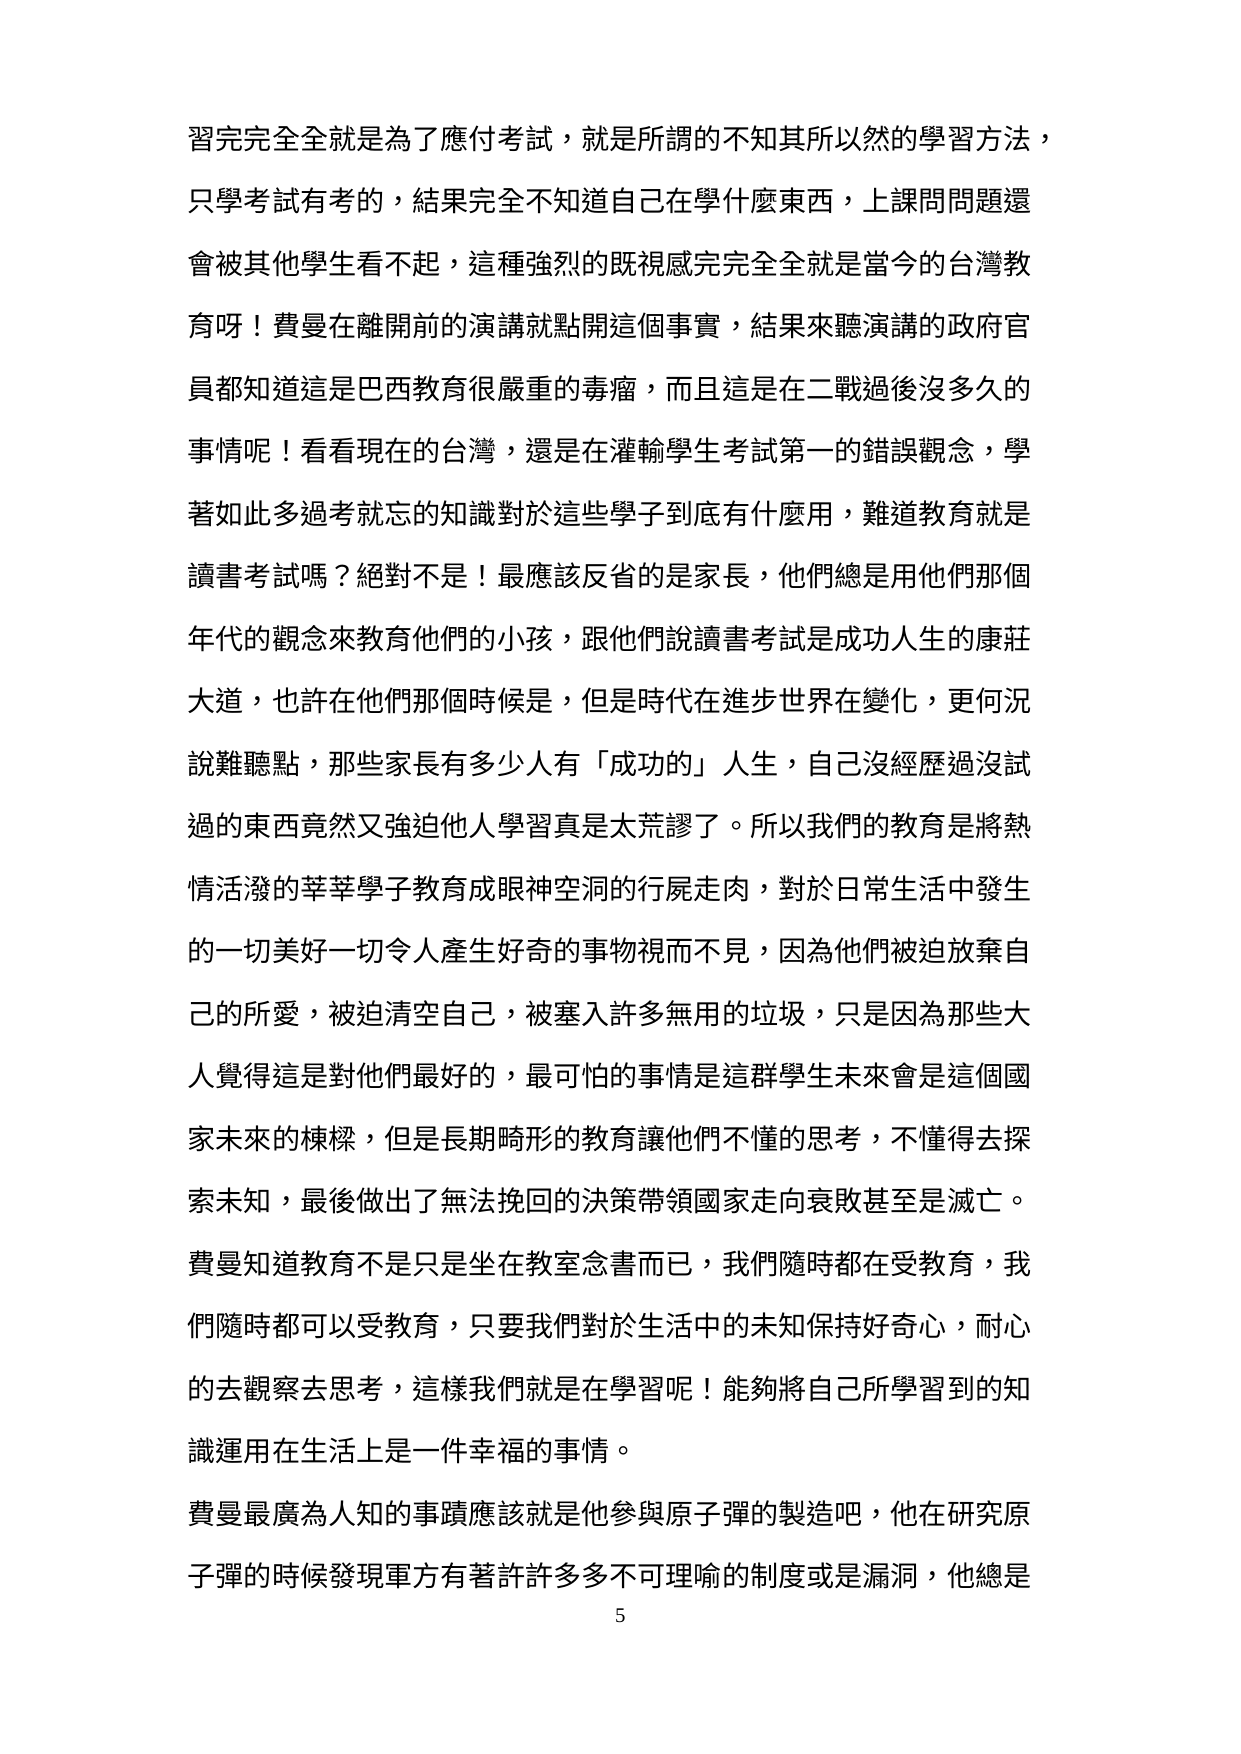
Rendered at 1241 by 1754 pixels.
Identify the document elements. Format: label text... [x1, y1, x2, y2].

text 費曼對於教育的觀點跟我也相當的接近，他到巴西去任教時發現那裏的學生什麼定理原理背得滾瓜爛熟，但是費曼隨便舉一個生活上的會發生的物理現象就馬上考倒那裏的學生了，原因是因為那裏的學生學習完完全全就是為了應付考試，就是所謂的不知其所以然的學習方法，只學考試有考的，結果完全不知道自己在學什麼東西，上課問問題還會被其他學生看不起，這種強烈的既視感完完全全就是當今的台灣教育呀！費曼在離開前的演講就點開這個事實，結果來聽演講的政府官員都知道這是巴西教育很嚴重的毒瘤，而且這是在二戰過後沒多久的事情呢！看看現在的台灣，還是在灌輸學生考試第一的錯誤觀念，學著如此多過考就忘的知識對於這些學子到底有什麼用，難道教育就是讀書考試嗎？絕對不是！最應該反省的是家長，他們總是用他們那個年代的觀念來教育他們的小孩，跟他們說讀書考試是成功人生的康莊大道，也許在他們那個時候是，但是時代在進步世界在變化，更何況說難聽點，那些家長有多少人有「成功的」人生，自己沒經歷過沒試過的東西竟然又強迫他人學習真是太荒謬了。所以我們的教育是將熱情活潑的莘莘學子教育成眼神空洞的行屍走肉，對於日常生活中發生的一切美好一切令人產生好奇的事物視而不見，因為他們被迫放棄自己的所愛，被迫清空自己，被塞入許多無用的垃圾，只是因為那些大人覺得這是對他們最好的，最可怕的事情是這群學生未來會是這個國家未來的棟樑，但是長期畸形的教育讓他們不懂的思考，不懂得去探索未知，最後做出了無法挽回的決策帶領國家走向衰敗甚至是滅亡。費曼知道教育不是只是坐在教室念書而已，我們隨時都在受教育，我們隨時都可以受教育，只要我們對於生活中的未知保持好奇心，耐心的去觀察去思考，這樣我們就是在學習呢！能夠將自己所學習到的知識運用在生活上是一件幸福的事情。 [187, 96, 1053, 1471]
text 費曼最廣為人知的事蹟應該就是他參與原子彈的製造吧，他在研究原子彈的時候發現軍方有著許許多多不可理喻的制度或是漏洞，他總是 [187, 1471, 1053, 1596]
